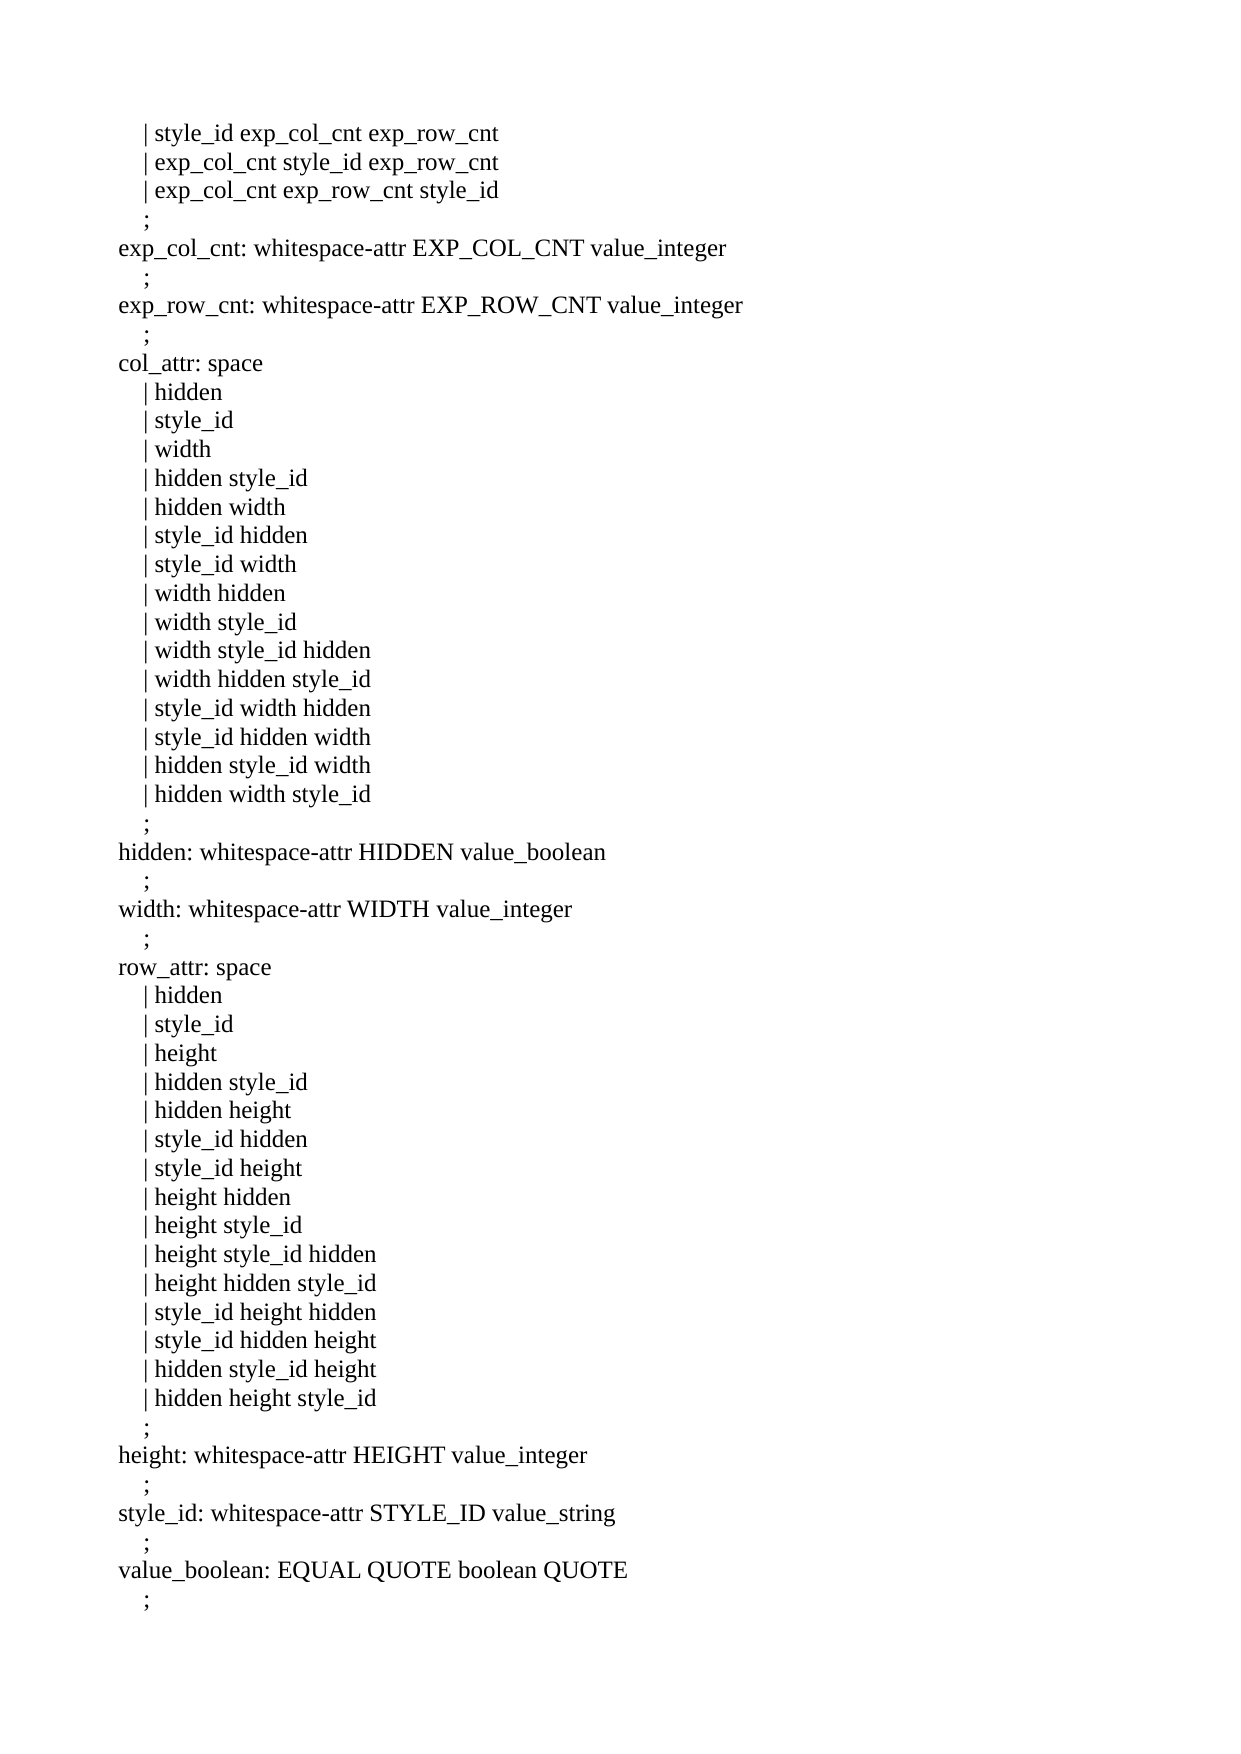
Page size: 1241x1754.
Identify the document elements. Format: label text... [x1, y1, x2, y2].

text | hidden height [118, 1096, 1122, 1124]
text exp_row_cnt: whitespace-attr EXP_ROW_CNT value_integer [118, 291, 1122, 319]
text | hidden [118, 377, 1122, 406]
text | style_id width [118, 549, 1122, 578]
text | style_id [118, 406, 1122, 434]
text ; [118, 808, 1122, 837]
text | style_id width hidden [118, 693, 1122, 722]
text | width hidden style_id [118, 664, 1122, 693]
text | height style_id hidden [118, 1239, 1122, 1268]
text | style_id hidden [118, 1124, 1122, 1153]
text | hidden height style_id [118, 1383, 1122, 1412]
text | hidden style_id [118, 1067, 1122, 1096]
text | style_id height hidden [118, 1297, 1122, 1326]
text | style_id hidden width [118, 722, 1122, 751]
text | style_id exp_col_cnt exp_row_cnt [118, 118, 1122, 147]
text ; [118, 866, 1122, 894]
text | width [118, 434, 1122, 463]
text | height style_id [118, 1211, 1122, 1239]
text value_boolean: EQUAL QUOTE boolean QUOTE [118, 1556, 1122, 1584]
text | exp_col_cnt exp_row_cnt style_id [118, 176, 1122, 204]
text style_id: whitespace-attr STYLE_ID value_string [118, 1498, 1122, 1527]
text width: whitespace-attr WIDTH value_integer [118, 894, 1122, 923]
text | hidden style_id width [118, 751, 1122, 779]
text | hidden width [118, 492, 1122, 521]
text ; [118, 262, 1122, 291]
text | hidden width style_id [118, 779, 1122, 808]
text ; [118, 923, 1122, 952]
text | height [118, 1038, 1122, 1067]
text | hidden style_id height [118, 1354, 1122, 1383]
text height: whitespace-attr HEIGHT value_integer [118, 1441, 1122, 1469]
text ; [118, 319, 1122, 348]
text ; [118, 1527, 1122, 1556]
text | style_id hidden height [118, 1326, 1122, 1354]
text | hidden [118, 981, 1122, 1009]
text | style_id [118, 1009, 1122, 1038]
text ; [118, 1469, 1122, 1498]
text | style_id height [118, 1153, 1122, 1182]
text | exp_col_cnt style_id exp_row_cnt [118, 147, 1122, 176]
text | hidden style_id [118, 463, 1122, 492]
text exp_col_cnt: whitespace-attr EXP_COL_CNT value_integer [118, 233, 1122, 262]
text | style_id hidden [118, 521, 1122, 549]
text | width style_id [118, 607, 1122, 636]
text | height hidden [118, 1182, 1122, 1211]
text | width style_id hidden [118, 636, 1122, 664]
text row_attr: space [118, 952, 1122, 981]
text ; [118, 1584, 1122, 1613]
text col_attr: space [118, 348, 1122, 377]
text hidden: whitespace-attr HIDDEN value_boolean [118, 837, 1122, 866]
text | width hidden [118, 578, 1122, 607]
text ; [118, 204, 1122, 233]
text | height hidden style_id [118, 1268, 1122, 1297]
text ; [118, 1412, 1122, 1441]
